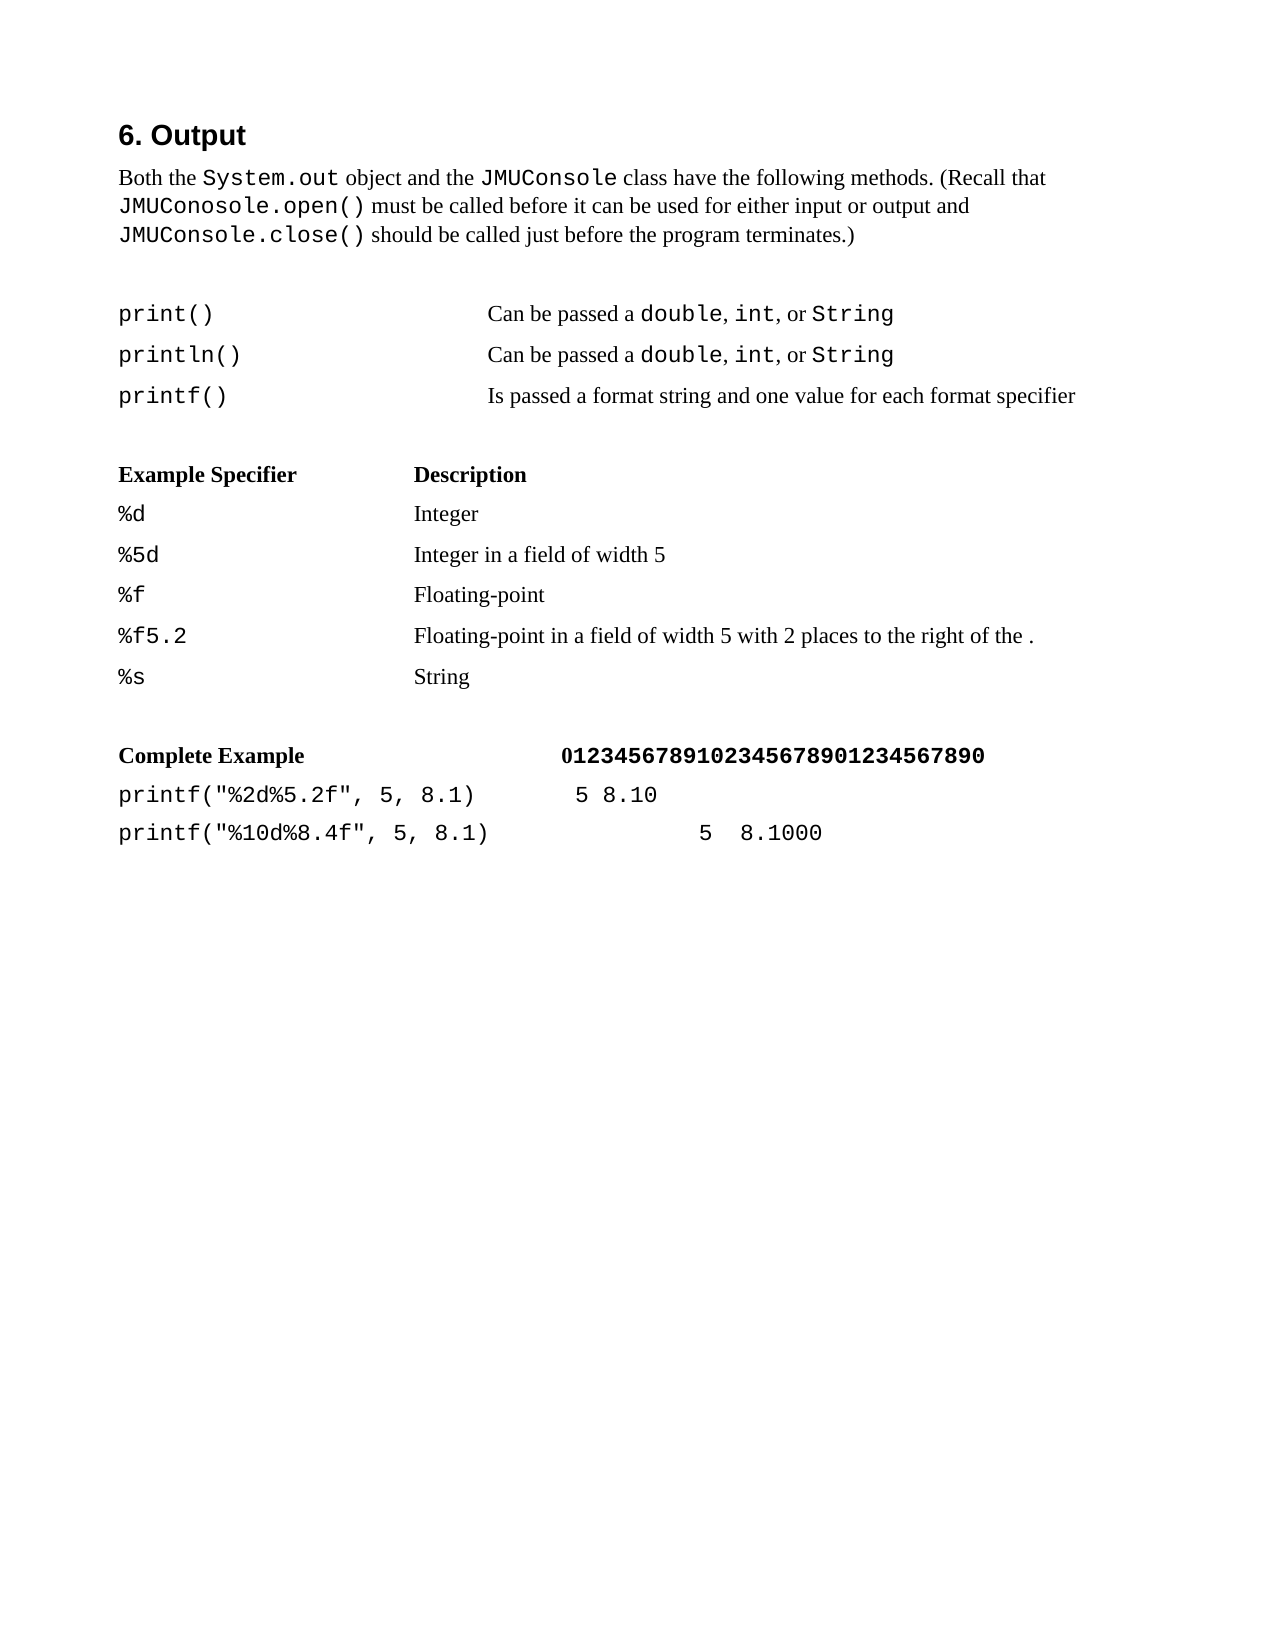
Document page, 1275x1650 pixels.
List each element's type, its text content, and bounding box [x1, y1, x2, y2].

text %s String [118, 663, 1157, 691]
text %5d Integer in a field of width 5 [118, 541, 1157, 569]
text %d Integer [118, 500, 1157, 528]
text Example Specifier Description [118, 461, 1157, 488]
subtitle 6. Output [118, 118, 1157, 152]
text printf("%10d%8.4f", 5, 8.1) 5 8.1000 [118, 822, 1157, 848]
text Both the System.out object and the JMUConsole class have the following methods. (Recall that JMUConosole.open() must be called before it can be used for either input or output and JMUConsole.close() should be called just before the program terminates.) [118, 164, 1157, 249]
text print() Can be passed a double, int, or String [118, 300, 1157, 328]
text %f Floating-point [118, 582, 1157, 610]
text printf() Is passed a format string and one value for each format specifier [118, 382, 1157, 410]
text Complete Example 0123456789102345678901234567890 [118, 743, 1157, 771]
text printf("%2d%5.2f", 5, 8.1) 5 8.10 [118, 783, 1157, 809]
text %f5.2 Floating-point in a field of width 5 with 2 places to the right of the . [118, 622, 1157, 651]
text println() Can be passed a double, int, or String [118, 341, 1157, 369]
